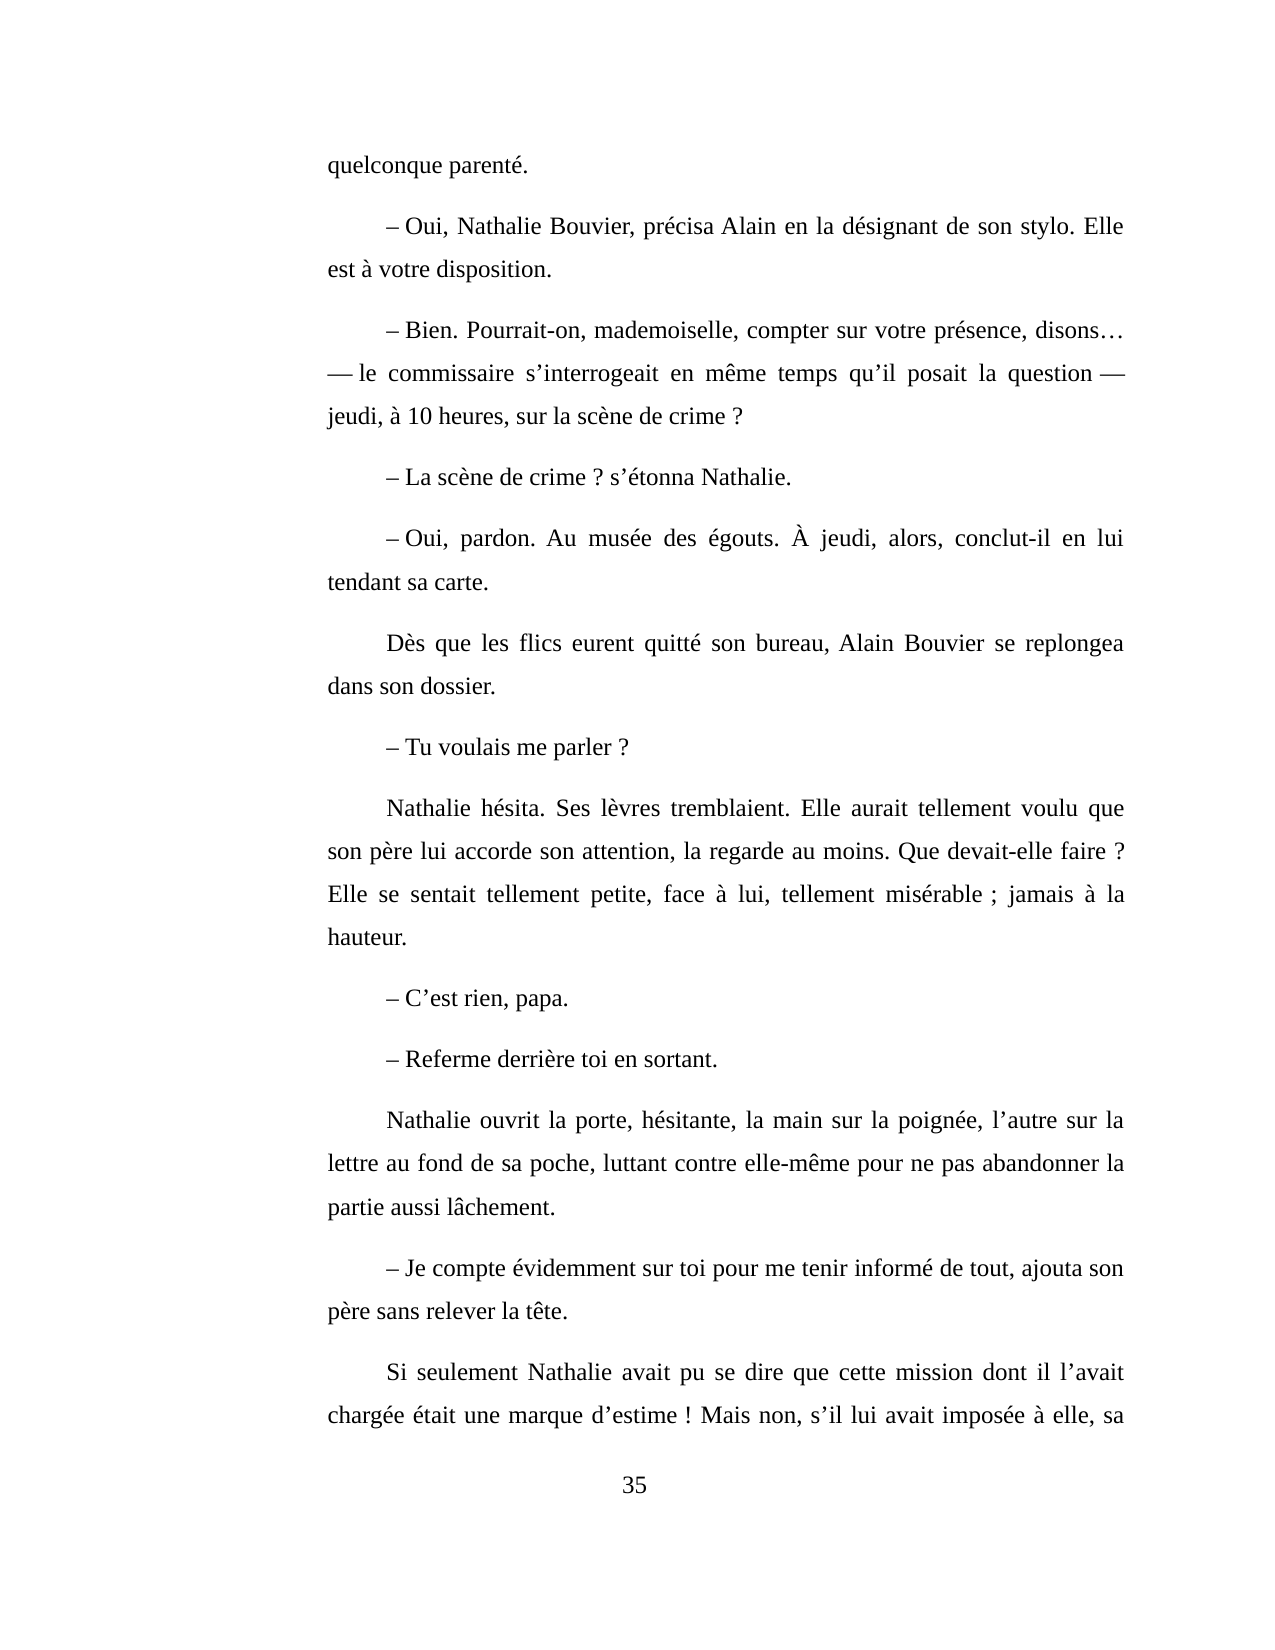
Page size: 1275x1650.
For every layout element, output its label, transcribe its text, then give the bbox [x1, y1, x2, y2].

text quelconque parenté. [327, 150, 1125, 179]
text – Tu voulais me parler ? [327, 732, 1125, 761]
text Dès que les flics eurent quitté son bureau, Alain Bouvier se replongea dans son dossier. [327, 628, 1125, 699]
text – Je compte évidemment sur toi pour me tenir informé de tout, ajouta son père sans relever la tête. [327, 1253, 1125, 1324]
text – Oui, pardon. Au musée des égouts. À jeudi, alors, conclut-il en lui tendant sa carte. [327, 523, 1125, 595]
text – Referme derrière toi en sortant. [327, 1044, 1125, 1073]
text Nathalie hésita. Ses lèvres tremblaient. Elle aurait tellement voulu que son père lui accorde son attention, la regarde au moins. Que devait-elle faire ? Elle se sentait tellement petite, face à lui, tellement misérable ; jamais à la hauteur. [327, 793, 1125, 951]
text – C’est rien, papa. [327, 983, 1125, 1012]
text – Bien. Pourrait-on, mademoiselle, compter sur votre présence, disons… — le commissaire s’interrogeait en même temps qu’il posait la question — jeudi, à 10 heures, sur la scène de crime ? [327, 315, 1125, 430]
text Nathalie ouvrit la porte, hésitante, la main sur la poignée, l’autre sur la lettre au fond de sa poche, luttant contre elle-même pour ne pas abandonner la partie aussi lâchement. [327, 1105, 1125, 1220]
text Si seulement Nathalie avait pu se dire que cette mission dont il l’avait chargée était une marque d’estime ! Mais non, s’il lui avait imposée à elle, sa [327, 1357, 1125, 1429]
text – La scène de crime ? s’étonna Nathalie. [327, 462, 1125, 491]
text – Oui, Nathalie Bouvier, précisa Alain en la désignant de son stylo. Elle est à votre disposition. [327, 211, 1125, 283]
